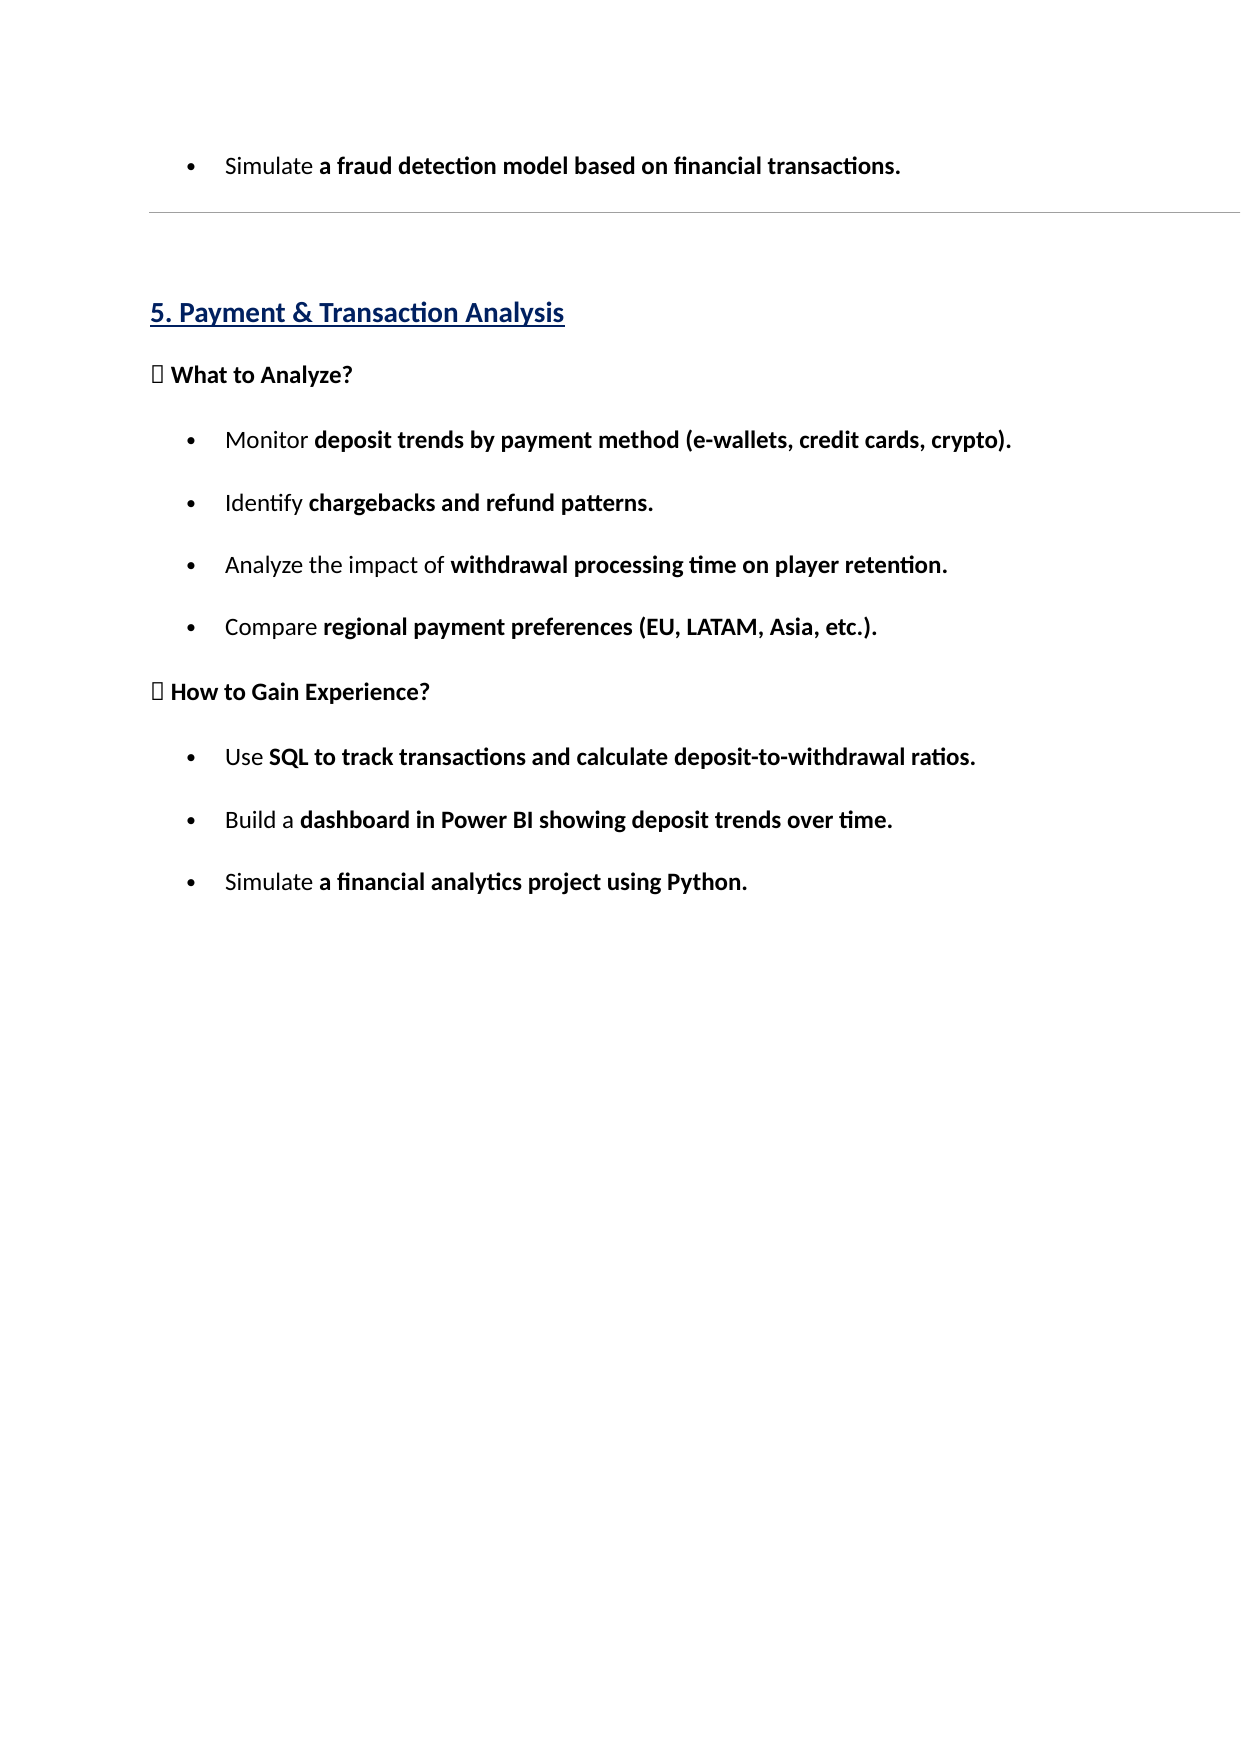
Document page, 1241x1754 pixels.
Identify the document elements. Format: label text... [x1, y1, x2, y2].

list Simulate a fraud detection model based on financial transactions. [187, 150, 1090, 181]
list Build a dashboard in Power BI showing deposit trends over time. [187, 804, 1090, 834]
list Analyze the impact of withdrawal processing time on player retention. [187, 549, 1090, 579]
list Monitor deposit trends by payment method (e-wallets, credit cards, crypto). [187, 424, 1090, 455]
text ✅ What to Analyze? [150, 357, 1090, 391]
text ✅ How to Gain Experience? [150, 674, 1090, 708]
list Compare regional payment preferences (EU, LATAM, Asia, etc.). [187, 611, 1090, 642]
subtitle 5. Payment & Transaction Analysis [150, 294, 1090, 330]
list Simulate a financial analytics project using Python. [187, 866, 1090, 897]
list Use SQL to track transactions and calculate deposit-to-withdrawal ratios. [187, 742, 1090, 772]
list Identify chargebacks and refund patterns. [187, 487, 1090, 517]
